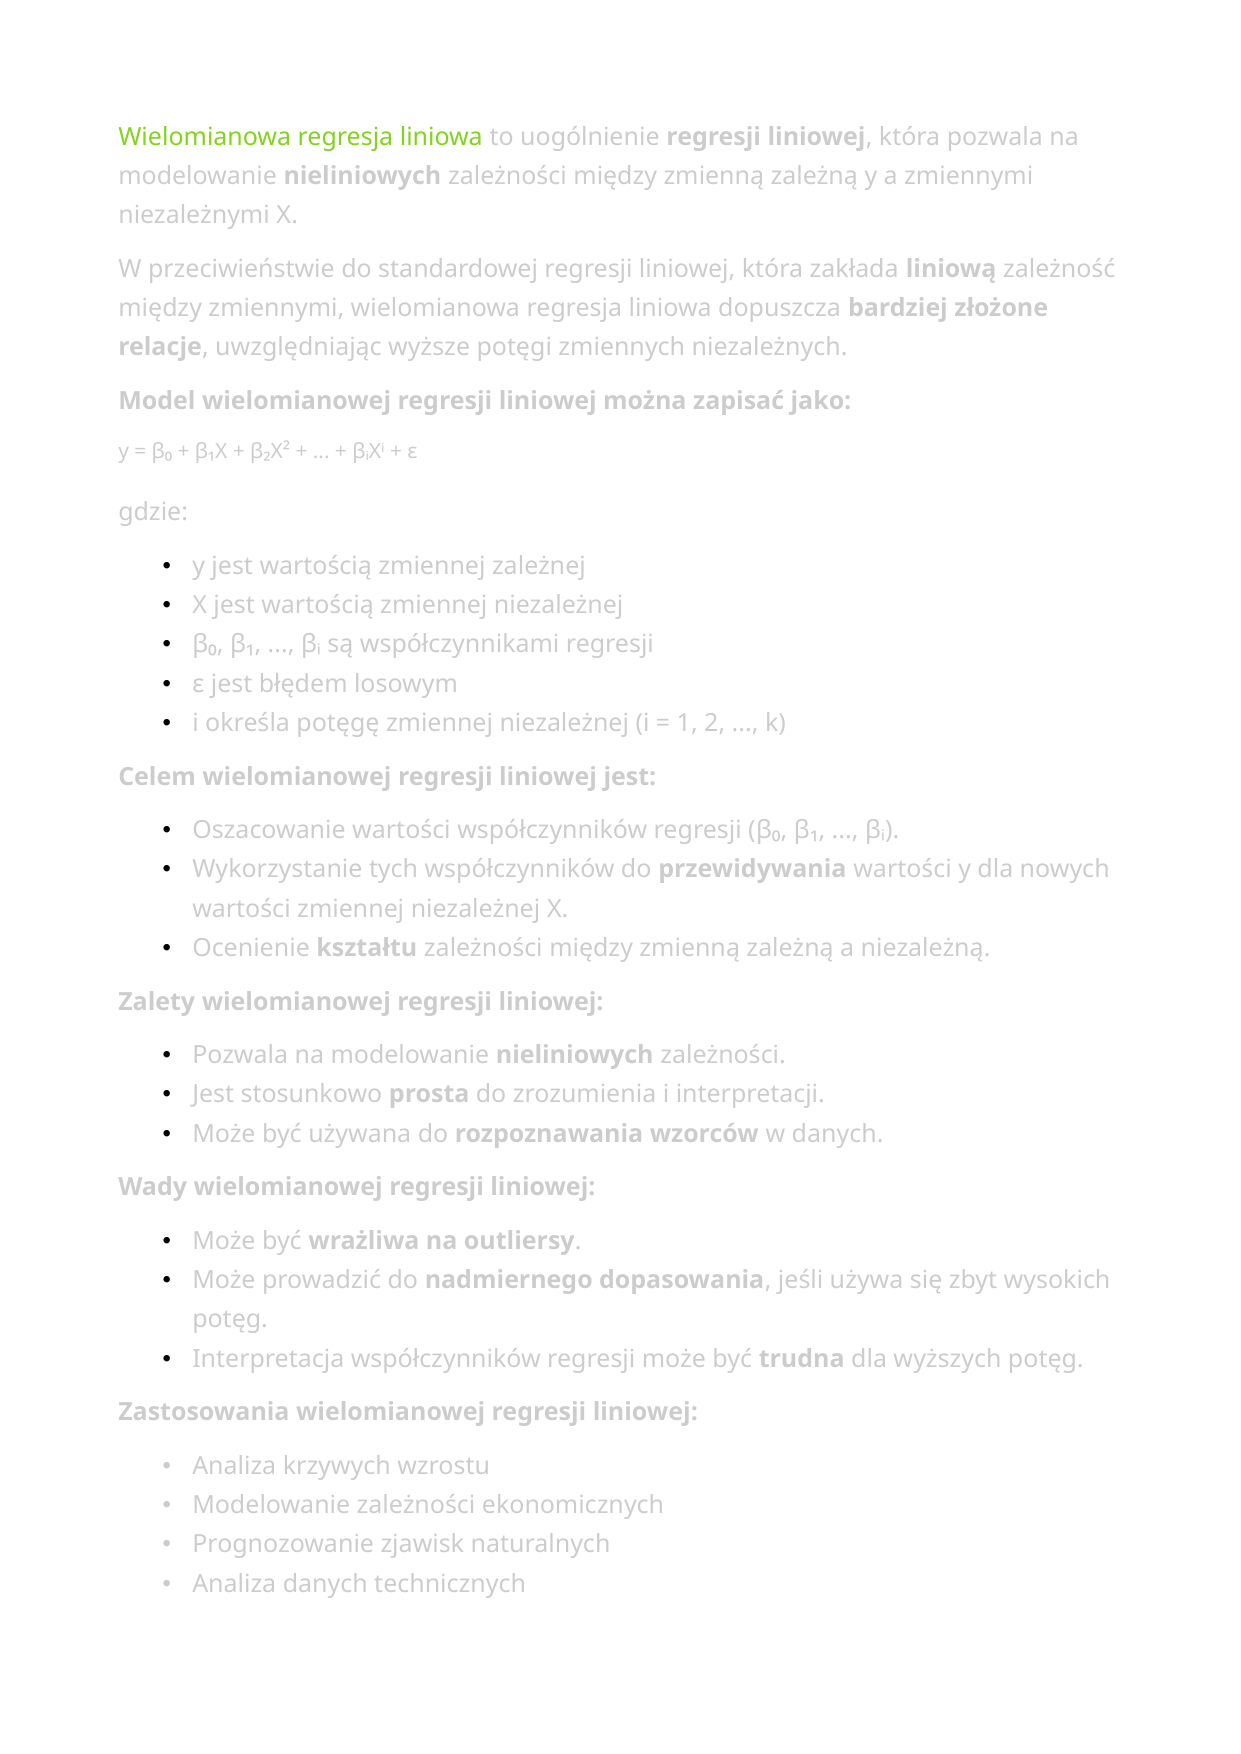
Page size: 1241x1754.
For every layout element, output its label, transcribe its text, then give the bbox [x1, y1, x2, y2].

list y jest wartością zmiennej zależnej [162, 548, 1122, 582]
list β₀, β₁, ..., βᵢ są współczynnikami regresji [162, 626, 1122, 660]
list Oszacowanie wartości współczynników regresji (β₀, β₁, ..., βᵢ). [162, 812, 1122, 846]
text Model wielomianowej regresji liniowej można zapisać jako: [118, 382, 1122, 416]
text Wady wielomianowej regresji liniowej: [118, 1169, 1122, 1203]
list Interpretacja współczynników regresji może być trudna dla wyższych potęg. [162, 1340, 1122, 1374]
list Wykorzystanie tych współczynników do przewidywania wartości y dla nowych wartości zmiennej niezależnej X. [162, 851, 1122, 924]
list Modelowanie zależności ekonomicznych [162, 1487, 1122, 1521]
list Może prowadzić do nadmiernego dopasowania, jeśli używa się zbyt wysokich potęg. [162, 1262, 1122, 1335]
list Pozwala na modelowanie nieliniowych zależności. [162, 1037, 1122, 1071]
list Analiza krzywych wzrostu [162, 1448, 1122, 1482]
list ε jest błędem losowym [162, 665, 1122, 699]
text gdzie: [118, 494, 1122, 528]
list Może być wrażliwa na outliersy. [162, 1223, 1122, 1257]
list Ocenienie kształtu zależności między zmienną zależną a niezależną. [162, 929, 1122, 963]
text Wielomianowa regresja liniowa to uogólnienie regresji liniowej, która pozwala na modelowanie nieliniowych zależności między zmienną zależną y a zmiennymi niezależnymi X. [118, 118, 1122, 231]
text Zastosowania wielomianowej regresji liniowej: [118, 1394, 1122, 1428]
text W przeciwieństwie do standardowej regresji liniowej, która zakłada liniową zależność między zmiennymi, wielomianowa regresja liniowa dopuszcza bardziej złożone relacje, uwzględniając wyższe potęgi zmiennych niezależnych. [118, 250, 1122, 363]
list Jest stosunkowo prosta do zrozumienia i interpretacji. [162, 1076, 1122, 1110]
text Zalety wielomianowej regresji liniowej: [118, 983, 1122, 1017]
list Może być używana do rozpoznawania wzorców w danych. [162, 1115, 1122, 1149]
list Prognozowanie zjawisk naturalnych [162, 1526, 1122, 1560]
text y = β₀ + β₁X + β₂X² + ... + βᵢXⁱ + ε [118, 436, 1122, 464]
text Celem wielomianowej regresji liniowej jest: [118, 758, 1122, 792]
list Analiza danych technicznych [162, 1565, 1122, 1599]
list X jest wartością zmiennej niezależnej [162, 587, 1122, 621]
list i określa potęgę zmiennej niezależnej (i = 1, 2, ..., k) [162, 704, 1122, 738]
